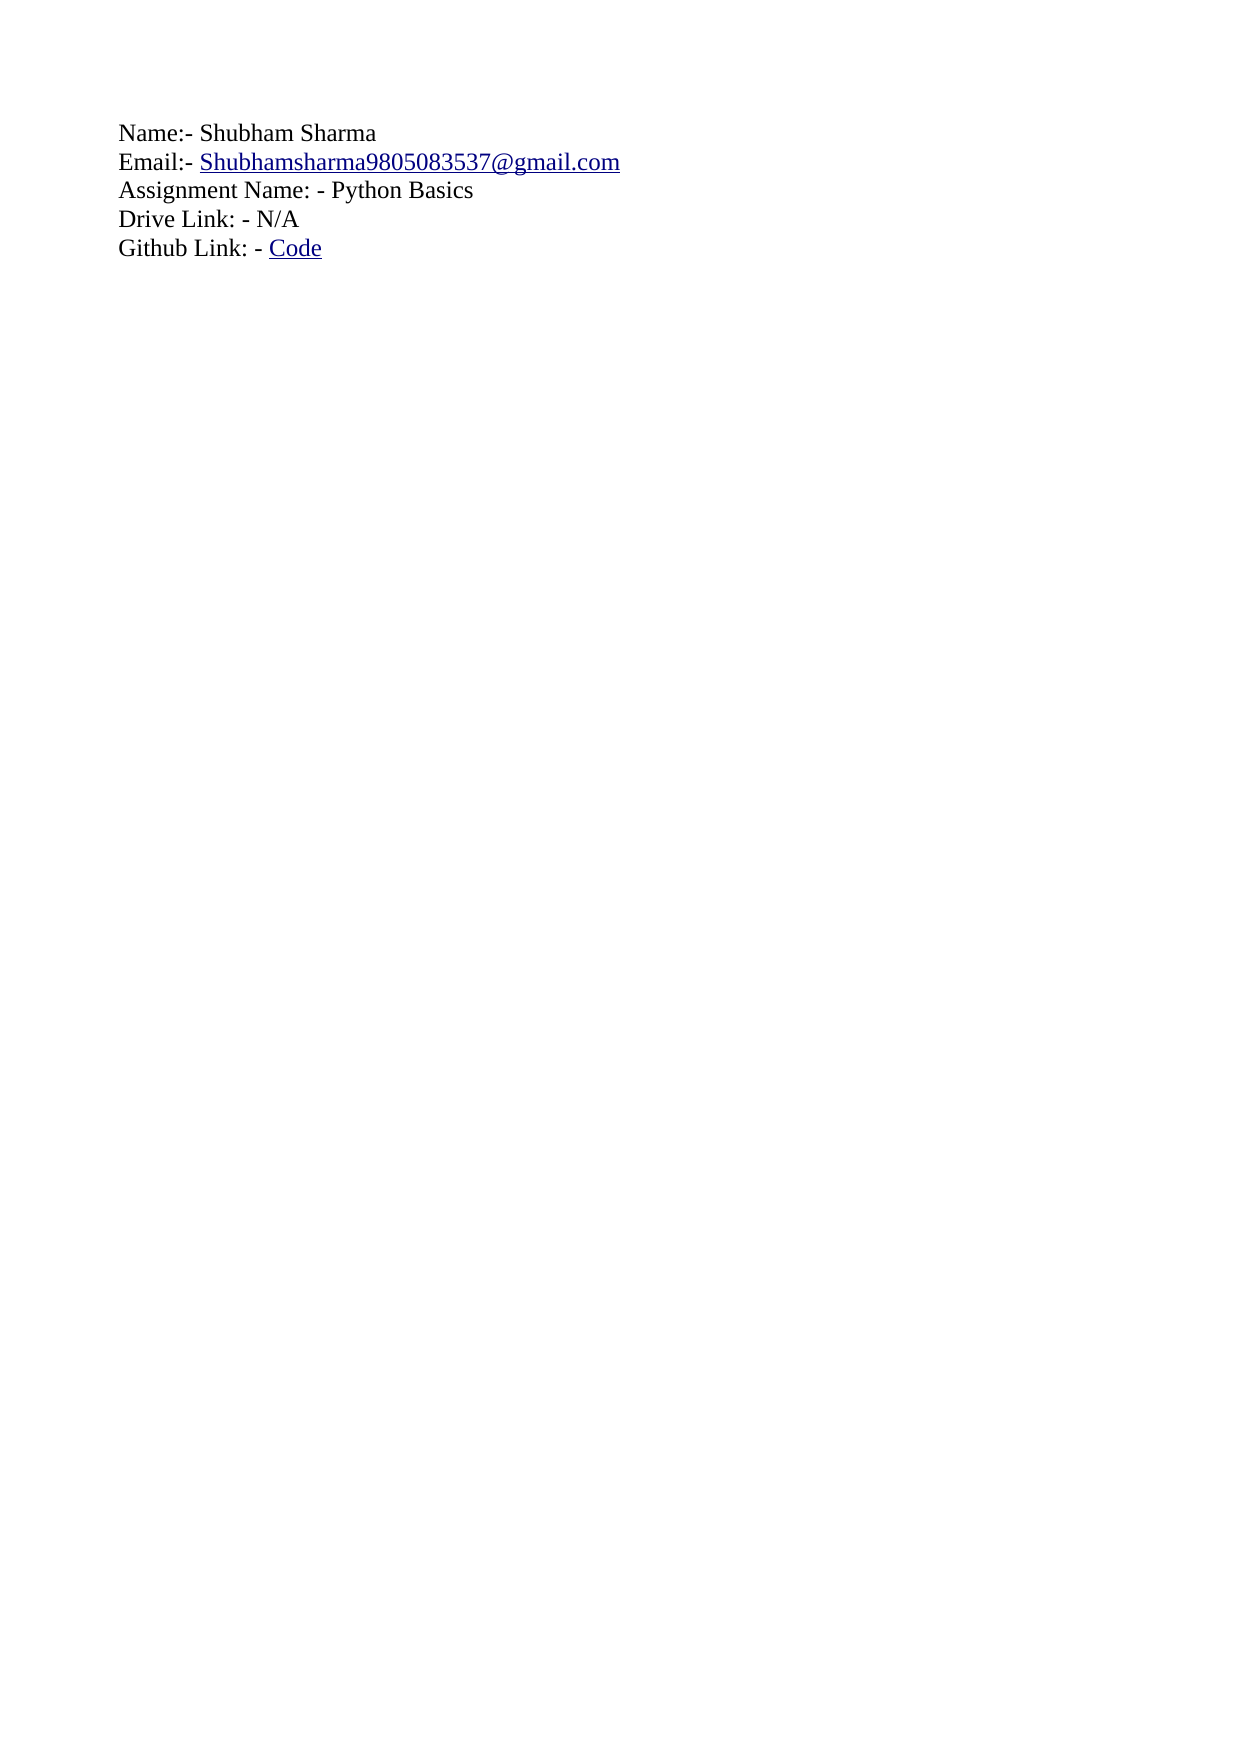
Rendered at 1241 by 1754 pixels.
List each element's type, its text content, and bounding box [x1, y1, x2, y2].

text Name:- Shubham Sharma [118, 118, 1122, 147]
text Github Link: - Code [118, 233, 1122, 262]
text Assignment Name: - Python Basics [118, 176, 1122, 204]
text Email:- Shubhamsharma9805083537@gmail.com [118, 147, 1122, 176]
text Drive Link: - N/A [118, 204, 1122, 233]
